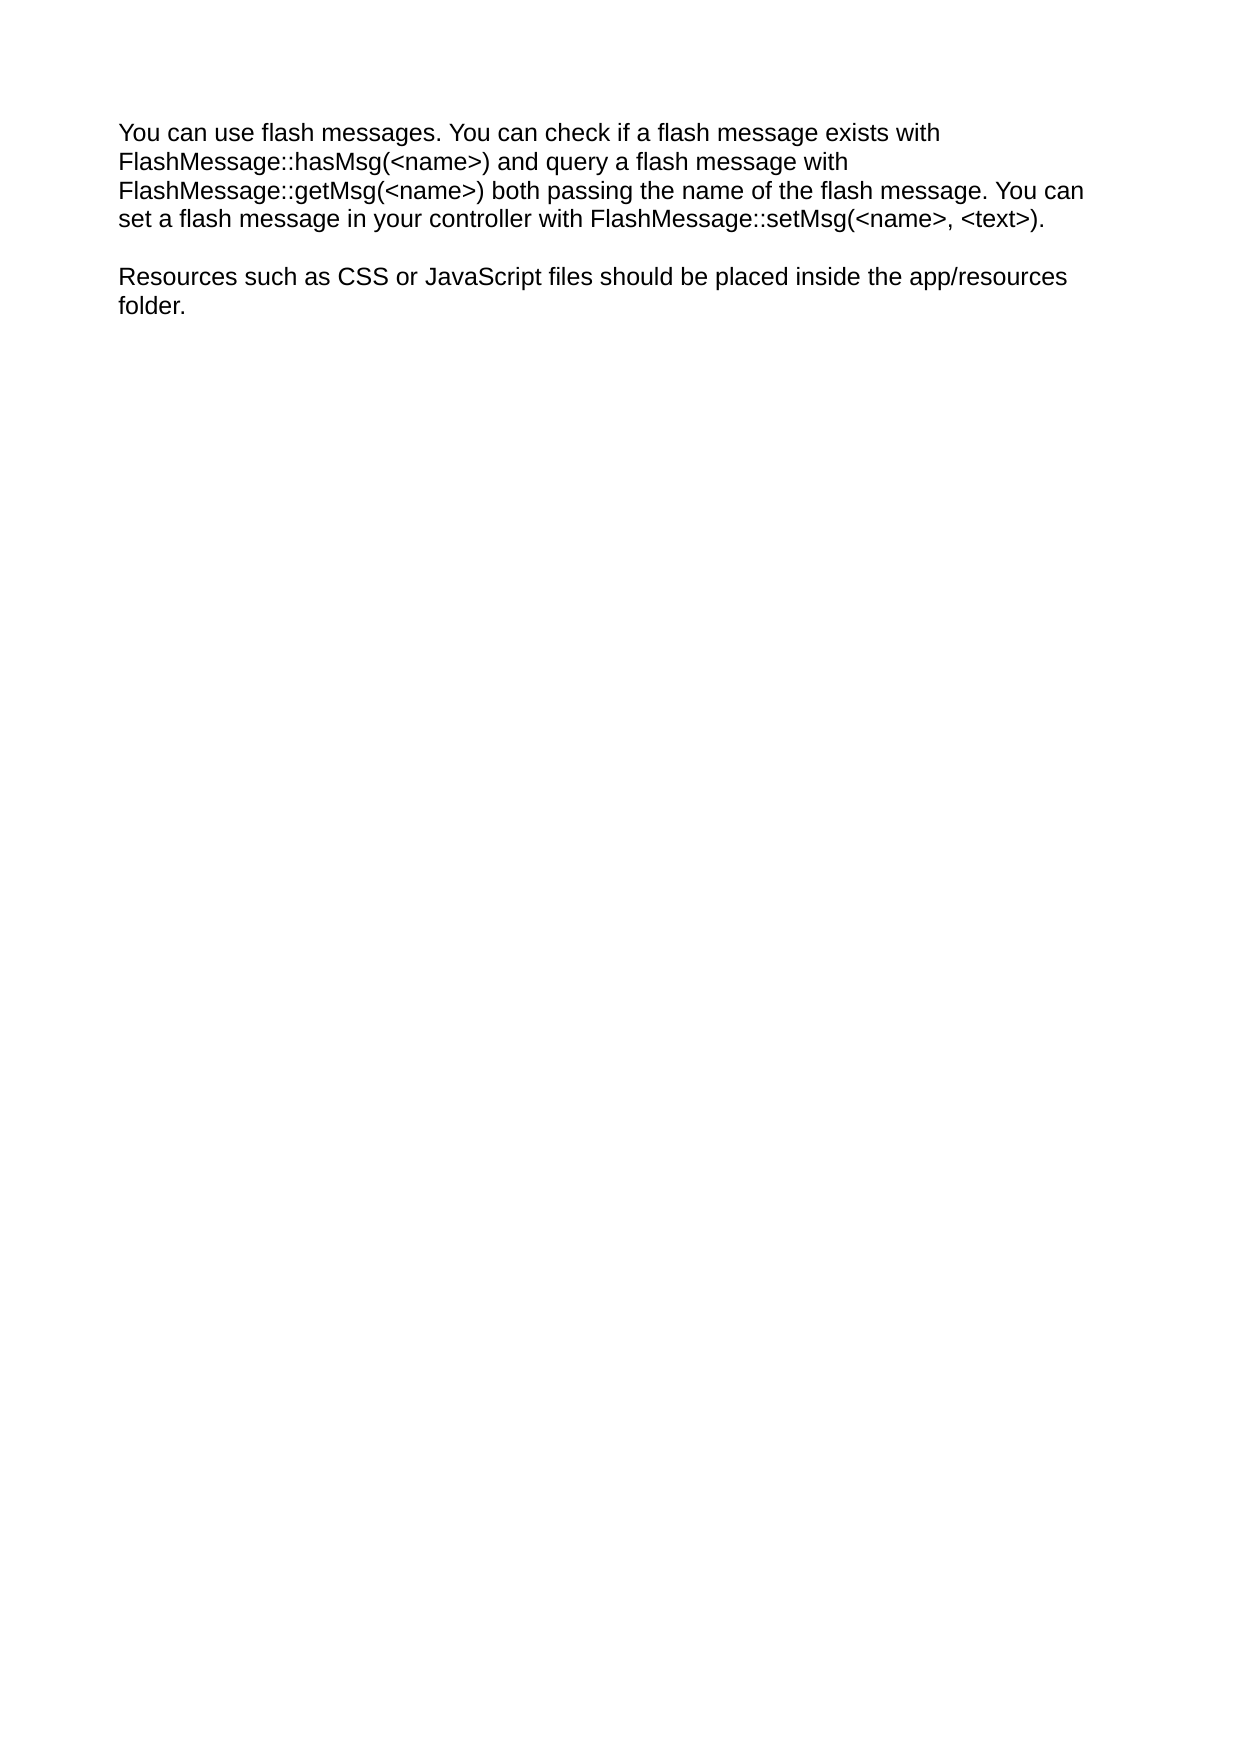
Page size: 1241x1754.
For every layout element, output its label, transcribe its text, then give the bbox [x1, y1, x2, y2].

text You can use flash messages. You can check if a flash message exists with FlashMessage::hasMsg(<name>) and query a flash message with FlashMessage::getMsg(<name>) both passing the name of the flash message. You can set a flash message in your controller with FlashMessage::setMsg(<name>, <text>). [118, 118, 1122, 233]
text Resources such as CSS or JavaScript files should be placed inside the app/resources folder. [118, 262, 1122, 319]
